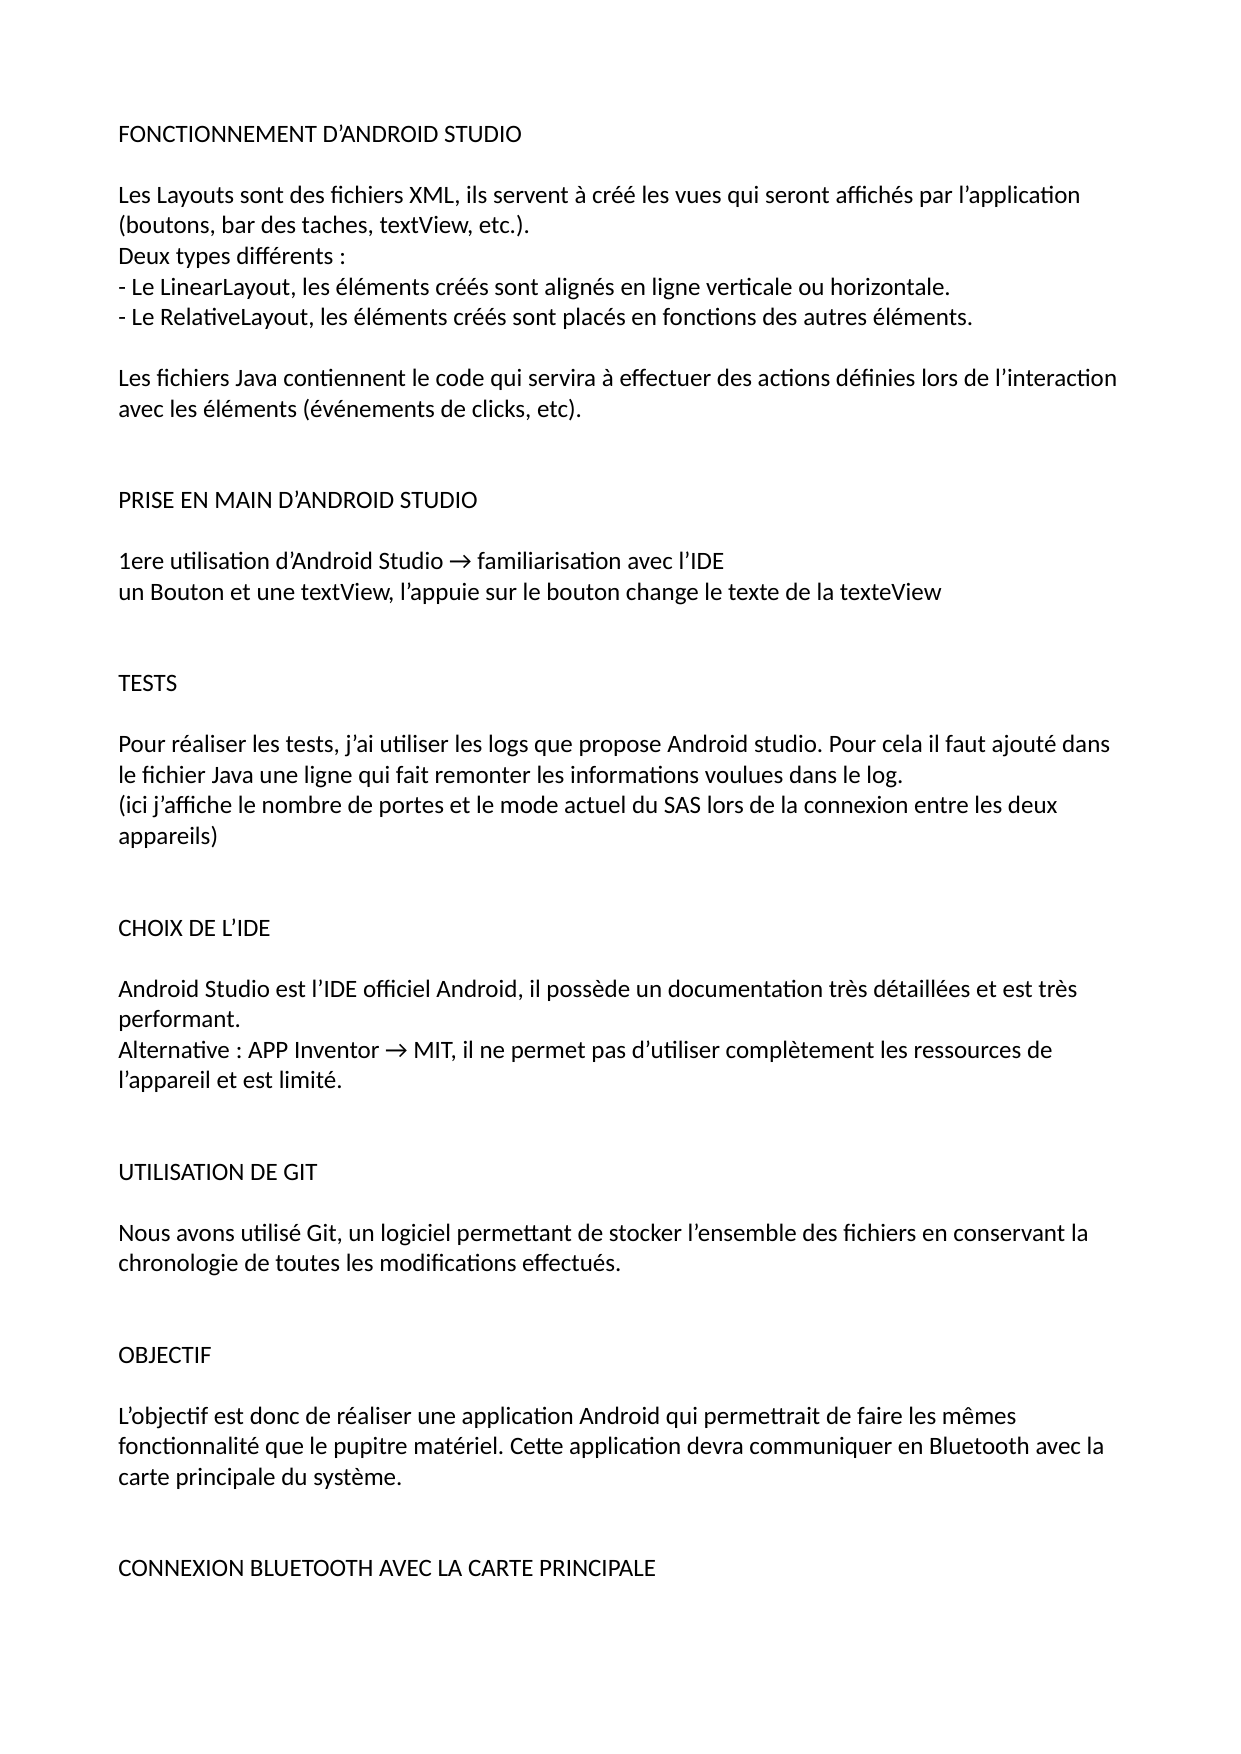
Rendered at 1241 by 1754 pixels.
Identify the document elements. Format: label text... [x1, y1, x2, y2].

text CONNEXION BLUETOOTH AVEC LA CARTE PRINCIPALE [118, 1553, 1122, 1583]
text PRISE EN MAIN D’ANDROID STUDIO [118, 484, 1122, 515]
text L’objectif est donc de réaliser une application Android qui permettrait de faire les mêmes fonctionnalité que le pupitre matériel. Cette application devra communiquer en Bluetooth avec la carte principale du système. [118, 1400, 1122, 1492]
text Les fichiers Java contiennent le code qui servira à effectuer des actions définies lors de l’interaction avec les éléments (événements de clicks, etc). [118, 362, 1122, 423]
text Les Layouts sont des fichiers XML, ils servent à créé les vues qui seront affichés par l’application (boutons, bar des taches, textView, etc.). [118, 179, 1122, 240]
text Nous avons utilisé Git, un logiciel permettant de stocker l’ensemble des fichiers en conservant la chronologie de toutes les modifications effectués. [118, 1217, 1122, 1278]
text - Le RelativeLayout, les éléments créés sont placés en fonctions des autres éléments. [118, 301, 1122, 332]
text CHOIX DE L’IDE [118, 912, 1122, 942]
text Alternative : APP Inventor → MIT, il ne permet pas d’utiliser complètement les ressources de l’appareil et est limité. [118, 1034, 1122, 1095]
text - Le LinearLayout, les éléments créés sont alignés en ligne verticale ou horizontale. [118, 271, 1122, 301]
text UTILISATION DE GIT [118, 1156, 1122, 1186]
text Android Studio est l’IDE officiel Android, il possède un documentation très détaillées et est très performant. [118, 973, 1122, 1034]
text FONCTIONNEMENT D’ANDROID STUDIO [118, 118, 1122, 149]
text 1ere utilisation d’Android Studio → familiarisation avec l’IDE [118, 545, 1122, 576]
text Deux types différents : [118, 240, 1122, 271]
text TESTS [118, 667, 1122, 698]
text Pour réaliser les tests, j’ai utiliser les logs que propose Android studio. Pour cela il faut ajouté dans le fichier Java une ligne qui fait remonter les informations voulues dans le log. [118, 728, 1122, 789]
text OBJECTIF [118, 1339, 1122, 1369]
text un Bouton et une textView, l’appuie sur le bouton change le texte de la texteView [118, 576, 1122, 606]
text (ici j’affiche le nombre de portes et le mode actuel du SAS lors de la connexion entre les deux appareils) [118, 789, 1122, 851]
